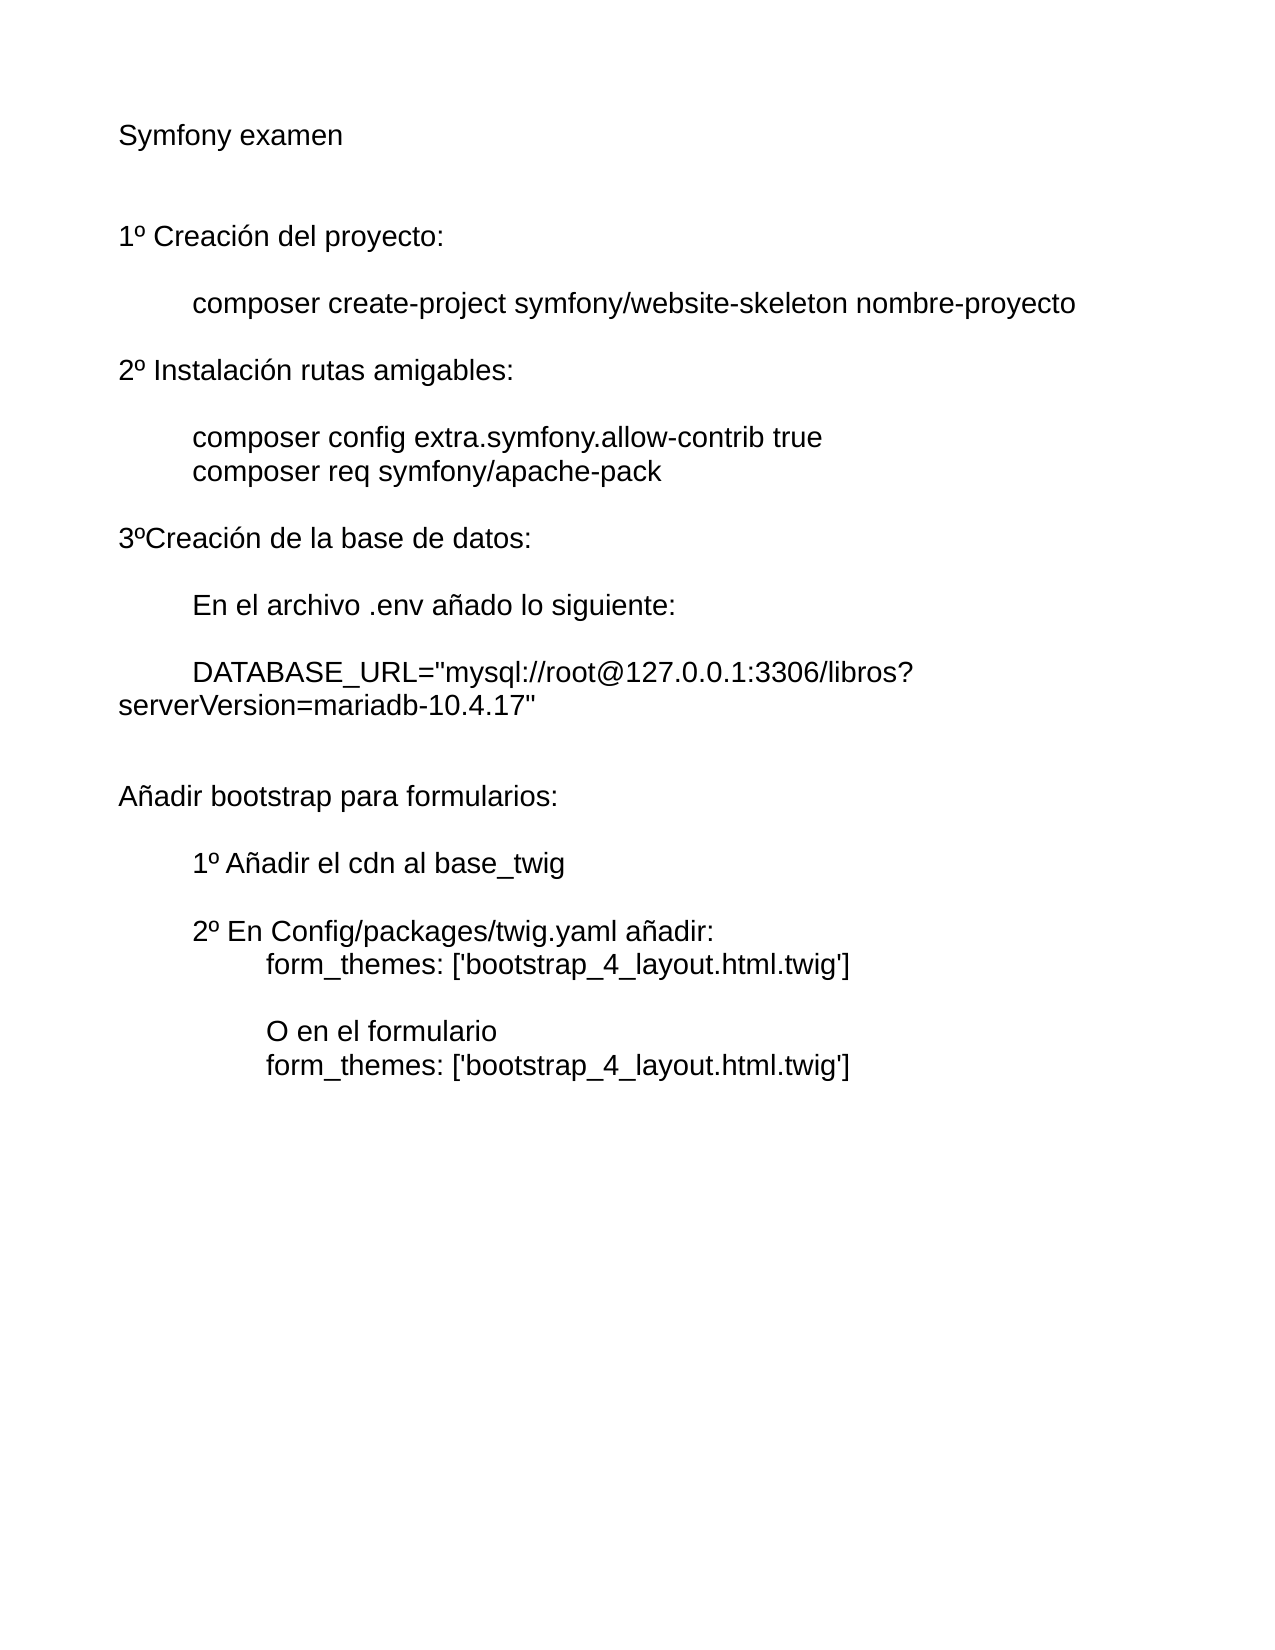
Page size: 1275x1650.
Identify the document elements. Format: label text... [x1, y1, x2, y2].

text O en el formulario [118, 1014, 1157, 1048]
text 2º Instalación rutas amigables: [118, 353, 1157, 386]
text En el archivo .env añado lo siguiente: [118, 588, 1157, 621]
text Symfony examen [118, 118, 1157, 152]
text form_themes: ['bootstrap_4_layout.html.twig'] [118, 1048, 1157, 1081]
text 1º Añadir el cdn al base_twig [118, 846, 1157, 880]
text 3ºCreación de la base de datos: [118, 521, 1157, 554]
text composer config extra.symfony.allow-contrib true [118, 420, 1157, 453]
text 1º Creación del proyecto: [118, 219, 1157, 252]
text composer req symfony/apache-pack [118, 453, 1157, 487]
text composer create-project symfony/website-skeleton nombre-proyecto [118, 286, 1157, 319]
text form_themes: ['bootstrap_4_layout.html.twig'] [118, 947, 1157, 981]
text 2º En Config/packages/twig.yaml añadir: [118, 913, 1157, 947]
text DATABASE_URL="mysql://root@127.0.0.1:3306/libros?serverVersion=mariadb-10.4.17" [118, 655, 1157, 722]
text Añadir bootstrap para formularios: [118, 779, 1157, 813]
